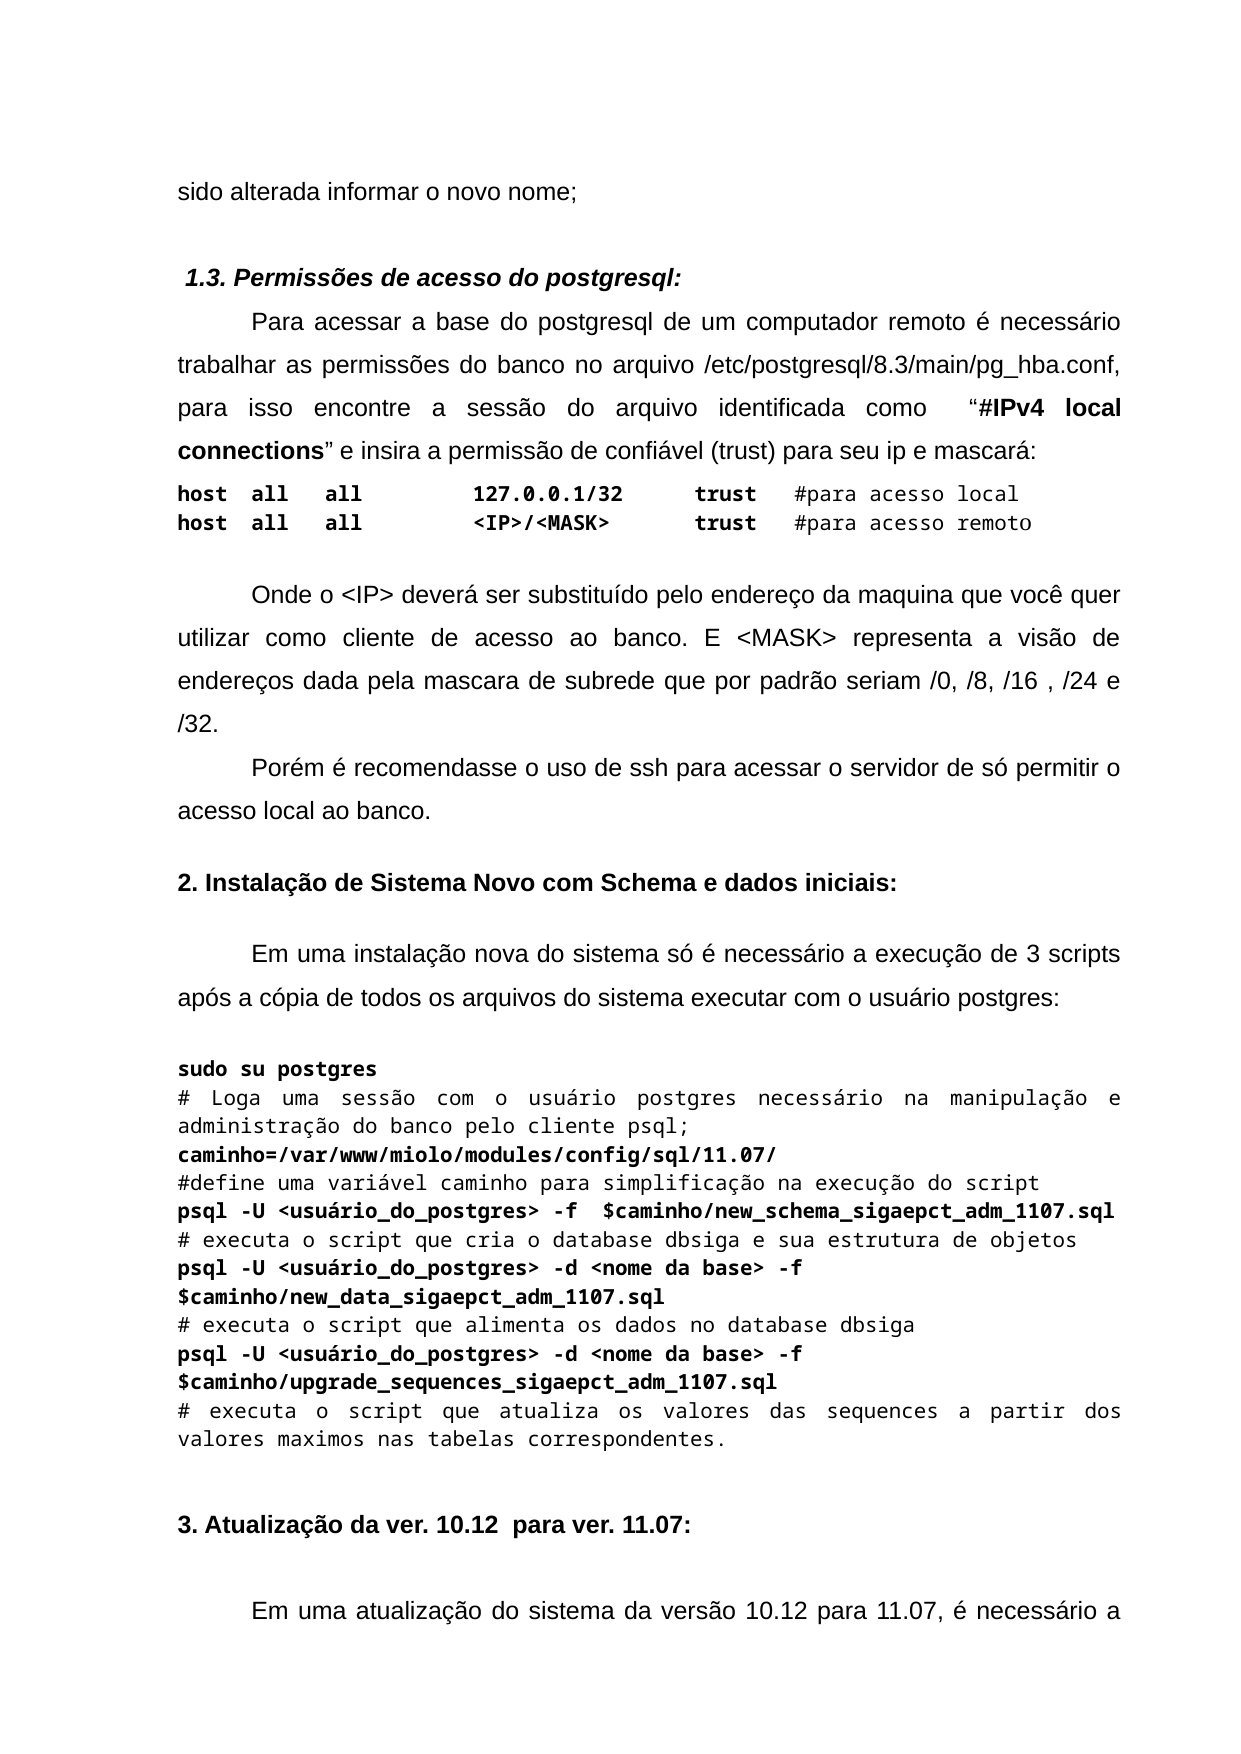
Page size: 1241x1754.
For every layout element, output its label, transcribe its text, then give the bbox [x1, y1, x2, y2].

text #define uma variável caminho para simplificação na execução do script [177, 1168, 1122, 1197]
text psql -U <usuário_do_postgres> -d <nome da base> -f $caminho/upgrade_sequences_sigaepct_adm_1107.sql [177, 1339, 1122, 1396]
text Em uma atualização do sistema da versão 10.12 para 11.07, é necessário a [177, 1596, 1122, 1625]
text sudo su postgres [177, 1054, 1122, 1083]
text # Loga uma sessão com o usuário postgres necessário na manipulação e administração do banco pelo cliente psql; [177, 1083, 1122, 1140]
text psql -U <usuário_do_postgres> -f $caminho/new_schema_sigaepct_adm_1107.sql [177, 1197, 1122, 1225]
text host all all <IP>/<MASK> trust #para acesso remoto [177, 507, 1122, 537]
subtitle 1.3. Permissões de acesso do postgresql: [185, 263, 1122, 292]
text Onde o <IP> deverá ser substituído pelo endereço da maquina que você quer utilizar como cliente de acesso ao banco. E <MASK> representa a visão de endereços dada pela mascara de subrede que por padrão seriam /0, /8, /16 , /24 e /32. [177, 580, 1122, 738]
text Para acessar a base do postgresql de um computador remoto é necessário trabalhar as permissões do banco no arquivo /etc/postgresql/8.3/main/pg_hba.conf, para isso encontre a sessão do arquivo identificada como “#IPv4 local connections” e insira a permissão de confiável (trust) para seu ip e mascará: [177, 307, 1122, 465]
text # executa o script que atualiza os valores das sequences a partir dos valores maximos nas tabelas correspondentes. [177, 1396, 1122, 1453]
text Em uma instalação nova do sistema só é necessário a execução de 3 scripts após a cópia de todos os arquivos do sistema executar com o usuário postgres: [177, 939, 1122, 1011]
text caminho=/var/www/miolo/modules/config/sql/11.07/ [177, 1140, 1122, 1168]
text psql -U <usuário_do_postgres> -d <nome da base> -f $caminho/new_data_sigaepct_adm_1107.sql [177, 1253, 1121, 1310]
text host all all 127.0.0.1/32 trust #para acesso local [177, 479, 1122, 507]
text Porém é recomendasse o uso de ssh para acessar o servidor de só permitir o acesso local ao banco. [177, 753, 1122, 824]
subtitle 3. Atualização da ver. 10.12 para ver. 11.07: [177, 1510, 1122, 1538]
text # executa o script que alimenta os dados no database dbsiga [177, 1310, 1122, 1339]
list sido alterada informar o novo nome; [177, 177, 1122, 206]
subtitle 2. Instalação de Sistema Novo com Schema e dados iniciais: [177, 868, 1122, 896]
text # executa o script que cria o database dbsiga e sua estrutura de objetos [177, 1225, 1122, 1253]
